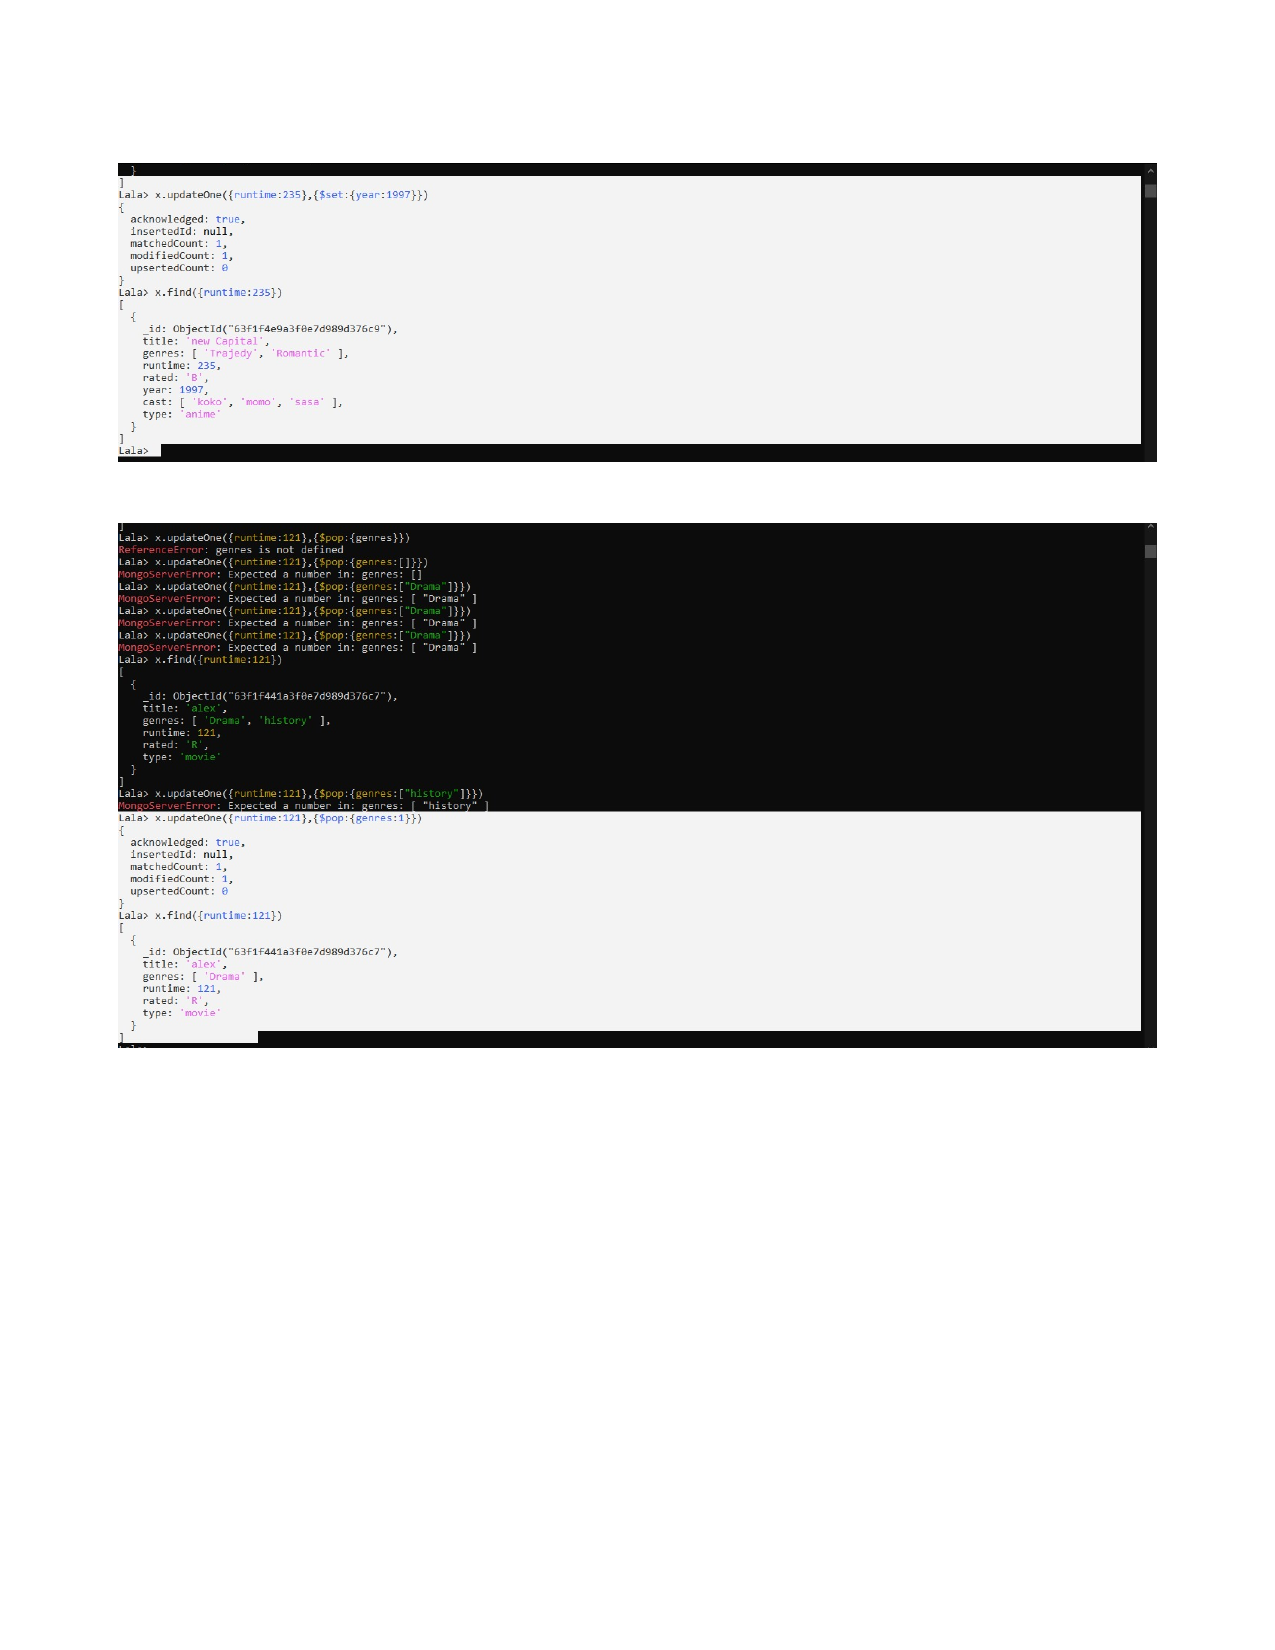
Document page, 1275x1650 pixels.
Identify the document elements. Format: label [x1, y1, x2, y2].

picture [129, 163, 1157, 462]
picture [129, 523, 1157, 1048]
